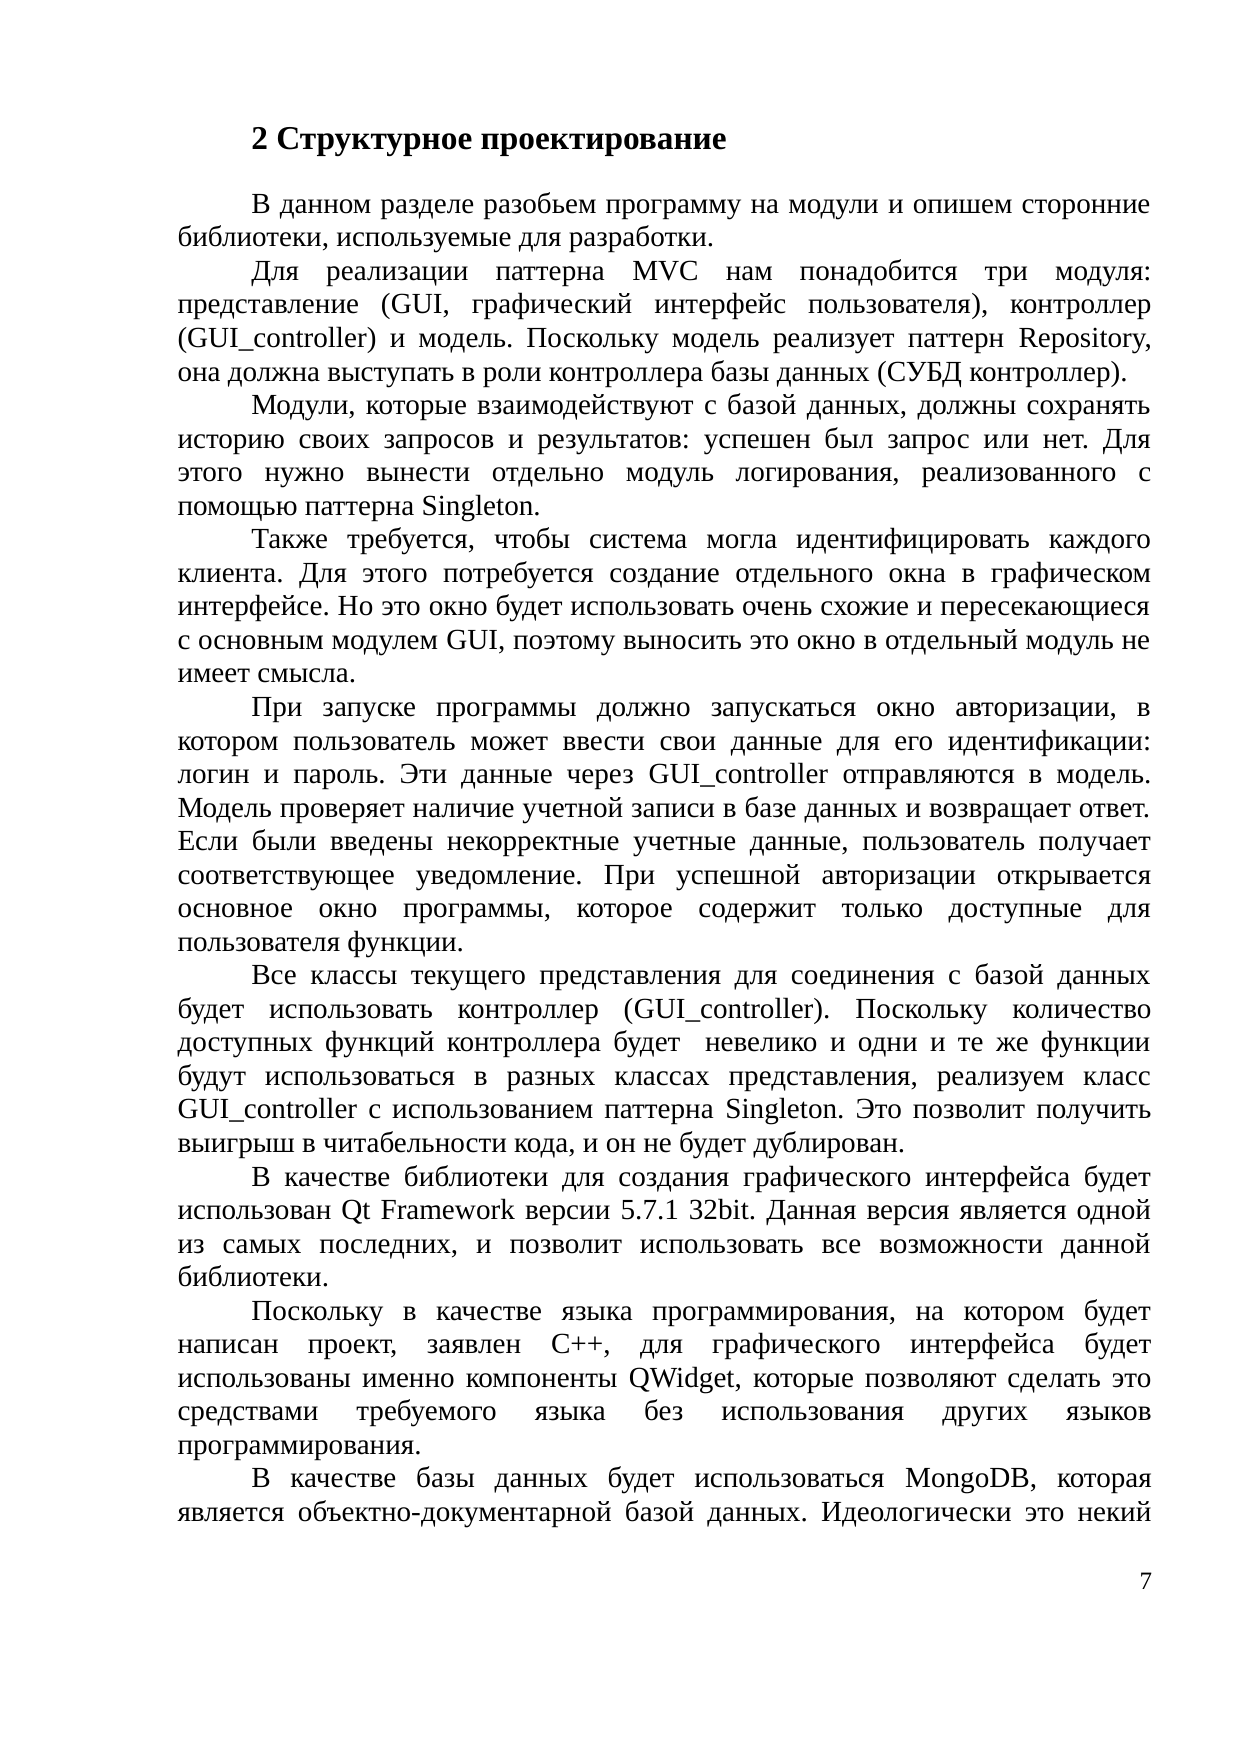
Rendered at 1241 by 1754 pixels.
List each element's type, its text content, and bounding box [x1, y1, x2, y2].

text Все классы текущего представления для соединения с базой данных будет использовать контроллер (GUI_controller). Поскольку количество доступных функций контроллера будет невелико и одни и те же функции будут использоваться в разных классах представления, реализуем класс GUI_controller с использованием паттерна Singleton. Это позволит получить выигрыш в читабельности кода, и он не будет дублирован. [177, 957, 1152, 1159]
text В качестве библиотеки для создания графического интерфейса будет использован Qt Framework версии 5.7.1 32bit. Данная версия является одной из самых последних, и позволит использовать все возможности данной библиотеки. [177, 1159, 1152, 1293]
text В качестве базы данных будет использоваться MongoDB, которая является объектно-документарной базой данных. Идеологически это некий [177, 1461, 1152, 1528]
text Для реализации паттерна MVC нам понадобится три модуля: представление (GUI, графический интерфейс пользователя), контроллер (GUI_controller) и модель. Поскольку модель реализует паттерн Repository, она должна выступать в роли контроллера базы данных (СУБД контроллер). [177, 253, 1152, 387]
text Также требуется, чтобы система могла идентифицировать каждого клиента. Для этого потребуется создание отдельного окна в графическом интерфейсе. Но это окно будет использовать очень схожие и пересекающиеся с основным модулем GUI, поэтому выносить это окно в отдельный модуль не имеет смысла. [177, 521, 1152, 689]
text Модули, которые взаимодействуют с базой данных, должны сохранять историю своих запросов и результатов: успешен был запрос или нет. Для этого нужно вынести отдельно модуль логирования, реализованного с помощью паттерна Singleton. [177, 387, 1152, 521]
text Поскольку в качестве языка программирования, на котором будет написан проект, заявлен C++, для графического интерфейса будет использованы именно компоненты QWidget, которые позволяют сделать это средствами требуемого языка без использования других языков программирования. [177, 1293, 1152, 1461]
text При запуске программы должно запускаться окно авторизации, в котором пользователь может ввести свои данные для его идентификации: логин и пароль. Эти данные через GUI_controller отправляются в модель. Модель проверяет наличие учетной записи в базе данных и возвращает ответ. Если были введены некорректные учетные данные, пользователь получает соответствующее уведомление. При успешной авторизации открывается основное окно программы, которое содержит только доступные для пользователя функции. [177, 689, 1152, 957]
subtitle 2 Структурное проектирование [251, 118, 1152, 156]
text В данном разделе разобьем программу на модули и опишем сторонние библиотеки, используемые для разработки. [177, 186, 1152, 253]
